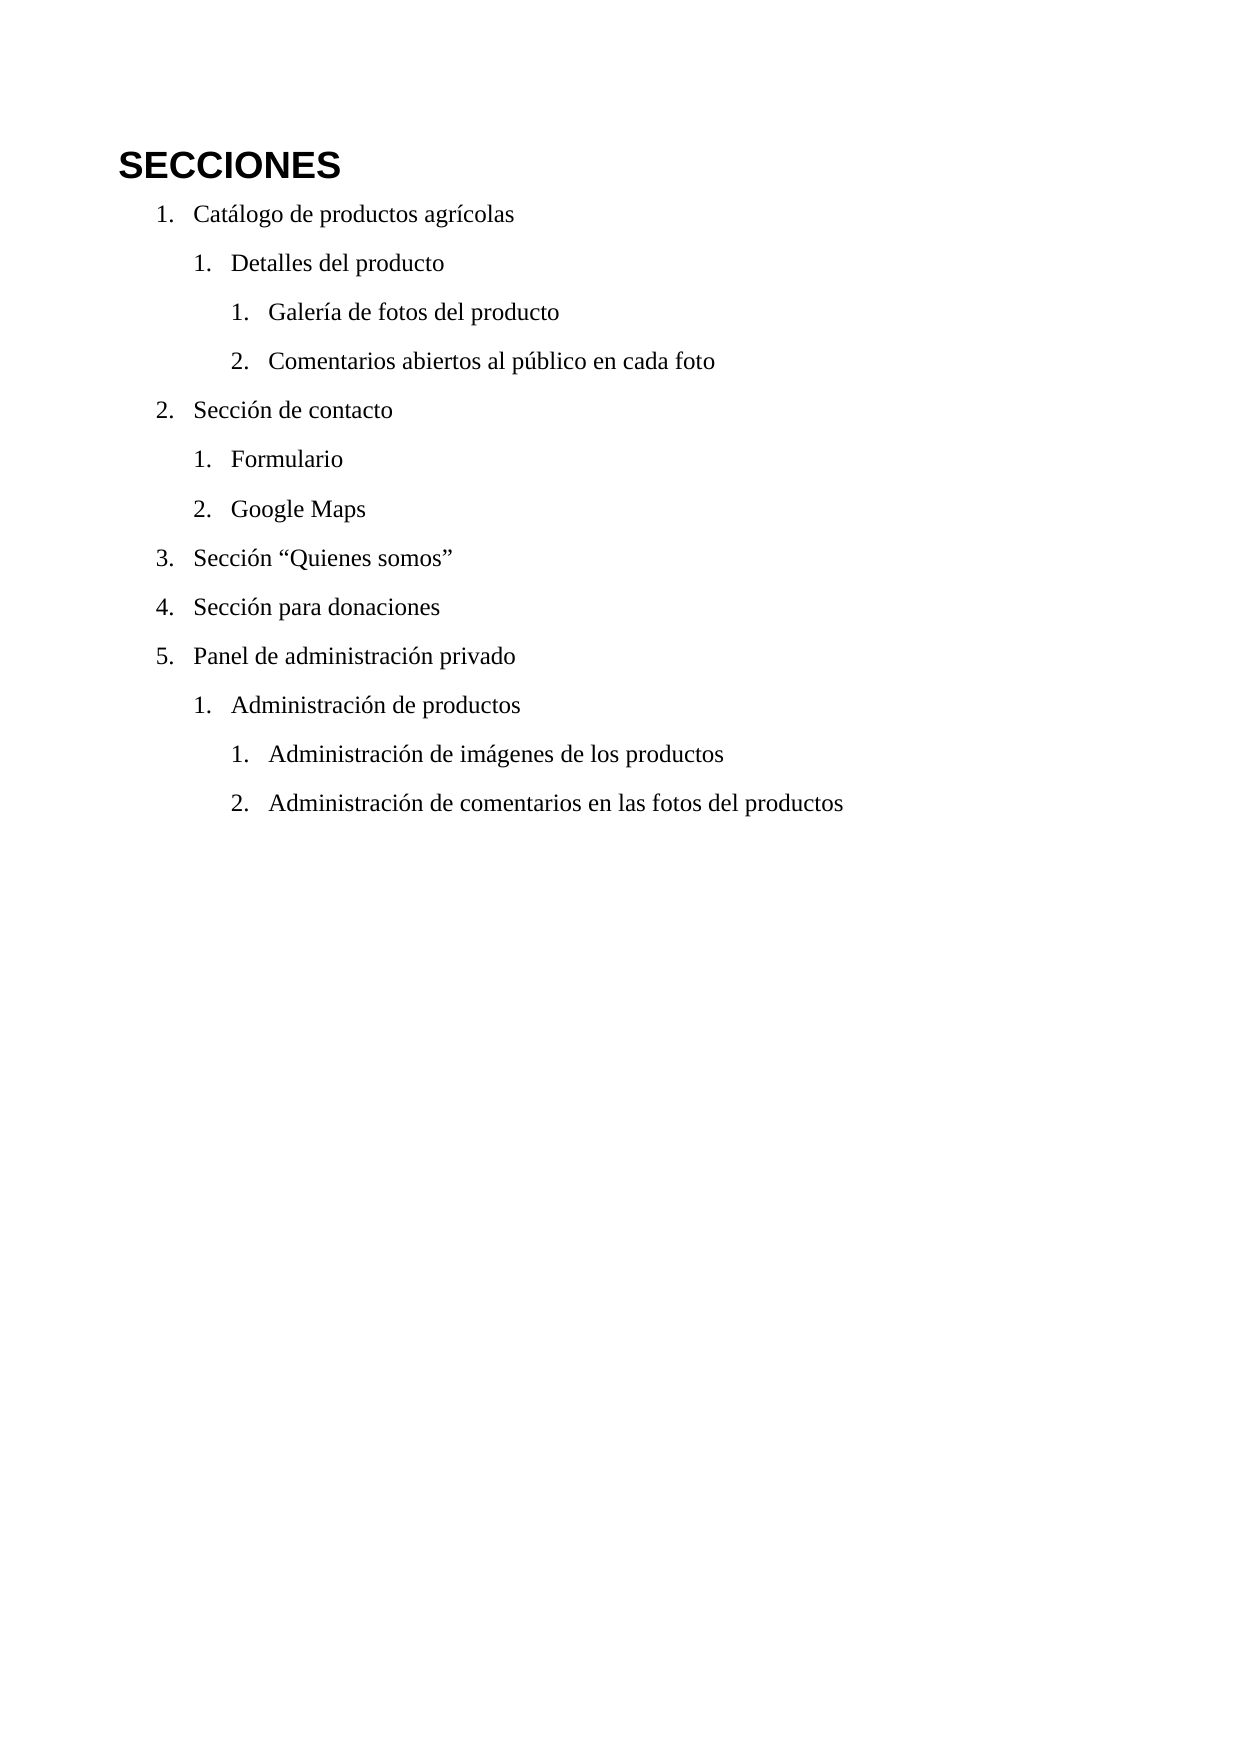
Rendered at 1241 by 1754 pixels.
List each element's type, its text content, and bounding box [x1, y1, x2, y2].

list Panel de administración privado [156, 641, 1122, 669]
list Administración de productos [193, 690, 1122, 719]
list Sección para donaciones [156, 592, 1122, 621]
list Formulario [193, 444, 1122, 473]
list Detalles del producto [193, 248, 1122, 277]
list Google Maps [193, 494, 1122, 522]
list Sección “Quienes somos” [156, 543, 1122, 571]
list Administración de imágenes de los productos [231, 739, 1122, 768]
list Galería de fotos del producto [231, 297, 1122, 326]
list Sección de contacto [156, 396, 1122, 424]
list Catálogo de productos agrícolas [156, 199, 1122, 228]
list Comentarios abiertos al público en cada foto [231, 346, 1122, 375]
subtitle SECCIONES [118, 143, 1122, 187]
list Administración de comentarios en las fotos del productos [231, 788, 1122, 817]
